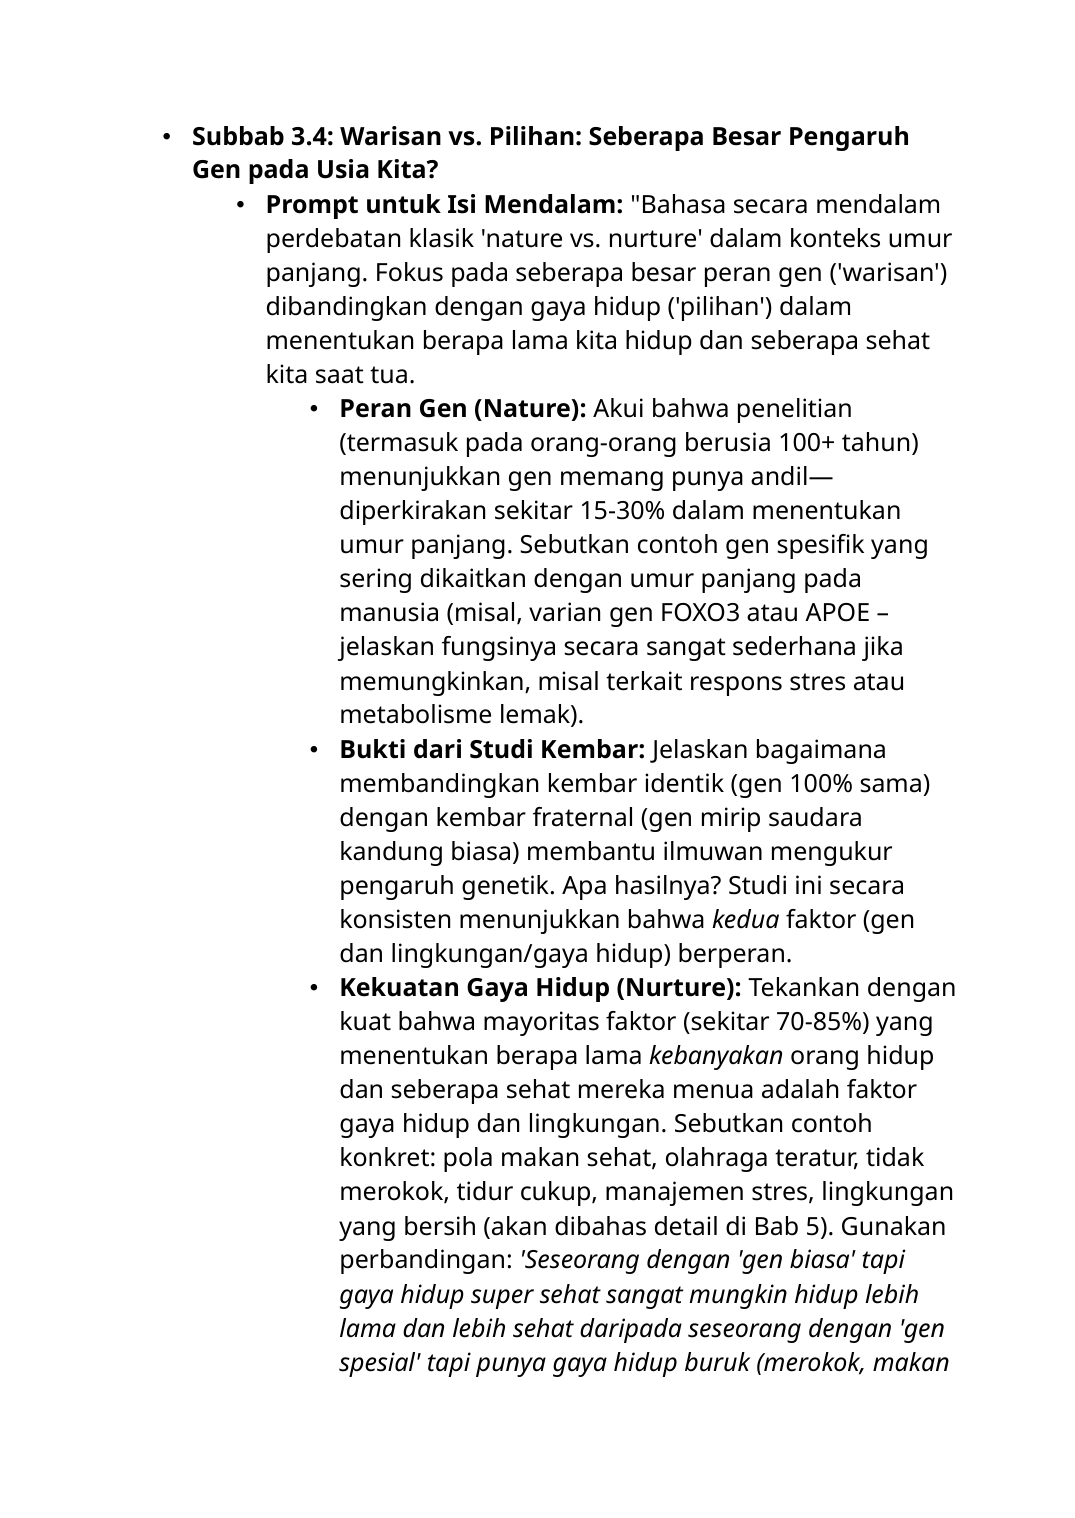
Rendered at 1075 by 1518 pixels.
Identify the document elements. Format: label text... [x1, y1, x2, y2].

list Prompt untuk Isi Mendalam: "Bahasa secara mendalam perdebatan klasik 'nature vs. nurture' dalam konteks umur panjang. Fokus pada seberapa besar peran gen ('warisan') dibandingkan dengan gaya hidup ('pilihan') dalam menentukan berapa lama kita hidup dan seberapa sehat kita saat tua. [236, 186, 957, 391]
list Subbab 3.4: Warisan vs. Pilihan: Seberapa Besar Pengaruh Gen pada Usia Kita? [162, 118, 957, 186]
list Bukti dari Studi Kembar: Jelaskan bagaimana membandingkan kembar identik (gen 100% sama) dengan kembar fraternal (gen mirip saudara kandung biasa) membantu ilmuwan mengukur pengaruh genetik. Apa hasilnya? Studi ini secara konsisten menunjukkan bahwa kedua faktor (gen dan lingkungan/gaya hidup) berperan. [309, 731, 957, 970]
list Kekuatan Gaya Hidup (Nurture): Tekankan dengan kuat bahwa mayoritas faktor (sekitar 70-85%) yang menentukan berapa lama kebanyakan orang hidup dan seberapa sehat mereka menua adalah faktor gaya hidup dan lingkungan. Sebutkan contoh konkret: pola makan sehat, olahraga teratur, tidak merokok, tidur cukup, manajemen stres, lingkungan yang bersih (akan dibahas detail di Bab 5). Gunakan perbandingan: 'Seseorang dengan 'gen biasa' tapi gaya hidup super sehat sangat mungkin hidup lebih lama dan lebih sehat daripada seseorang dengan 'gen spesial' tapi punya gaya hidup buruk (merokok, makan [309, 970, 957, 1378]
list Peran Gen (Nature): Akui bahwa penelitian (termasuk pada orang-orang berusia 100+ tahun) menunjukkan gen memang punya andil—diperkirakan sekitar 15-30% dalam menentukan umur panjang. Sebutkan contoh gen spesifik yang sering dikaitkan dengan umur panjang pada manusia (misal, varian gen FOXO3 atau APOE – jelaskan fungsinya secara sangat sederhana jika memungkinkan, misal terkait respons stres atau metabolisme lemak). [309, 391, 957, 731]
